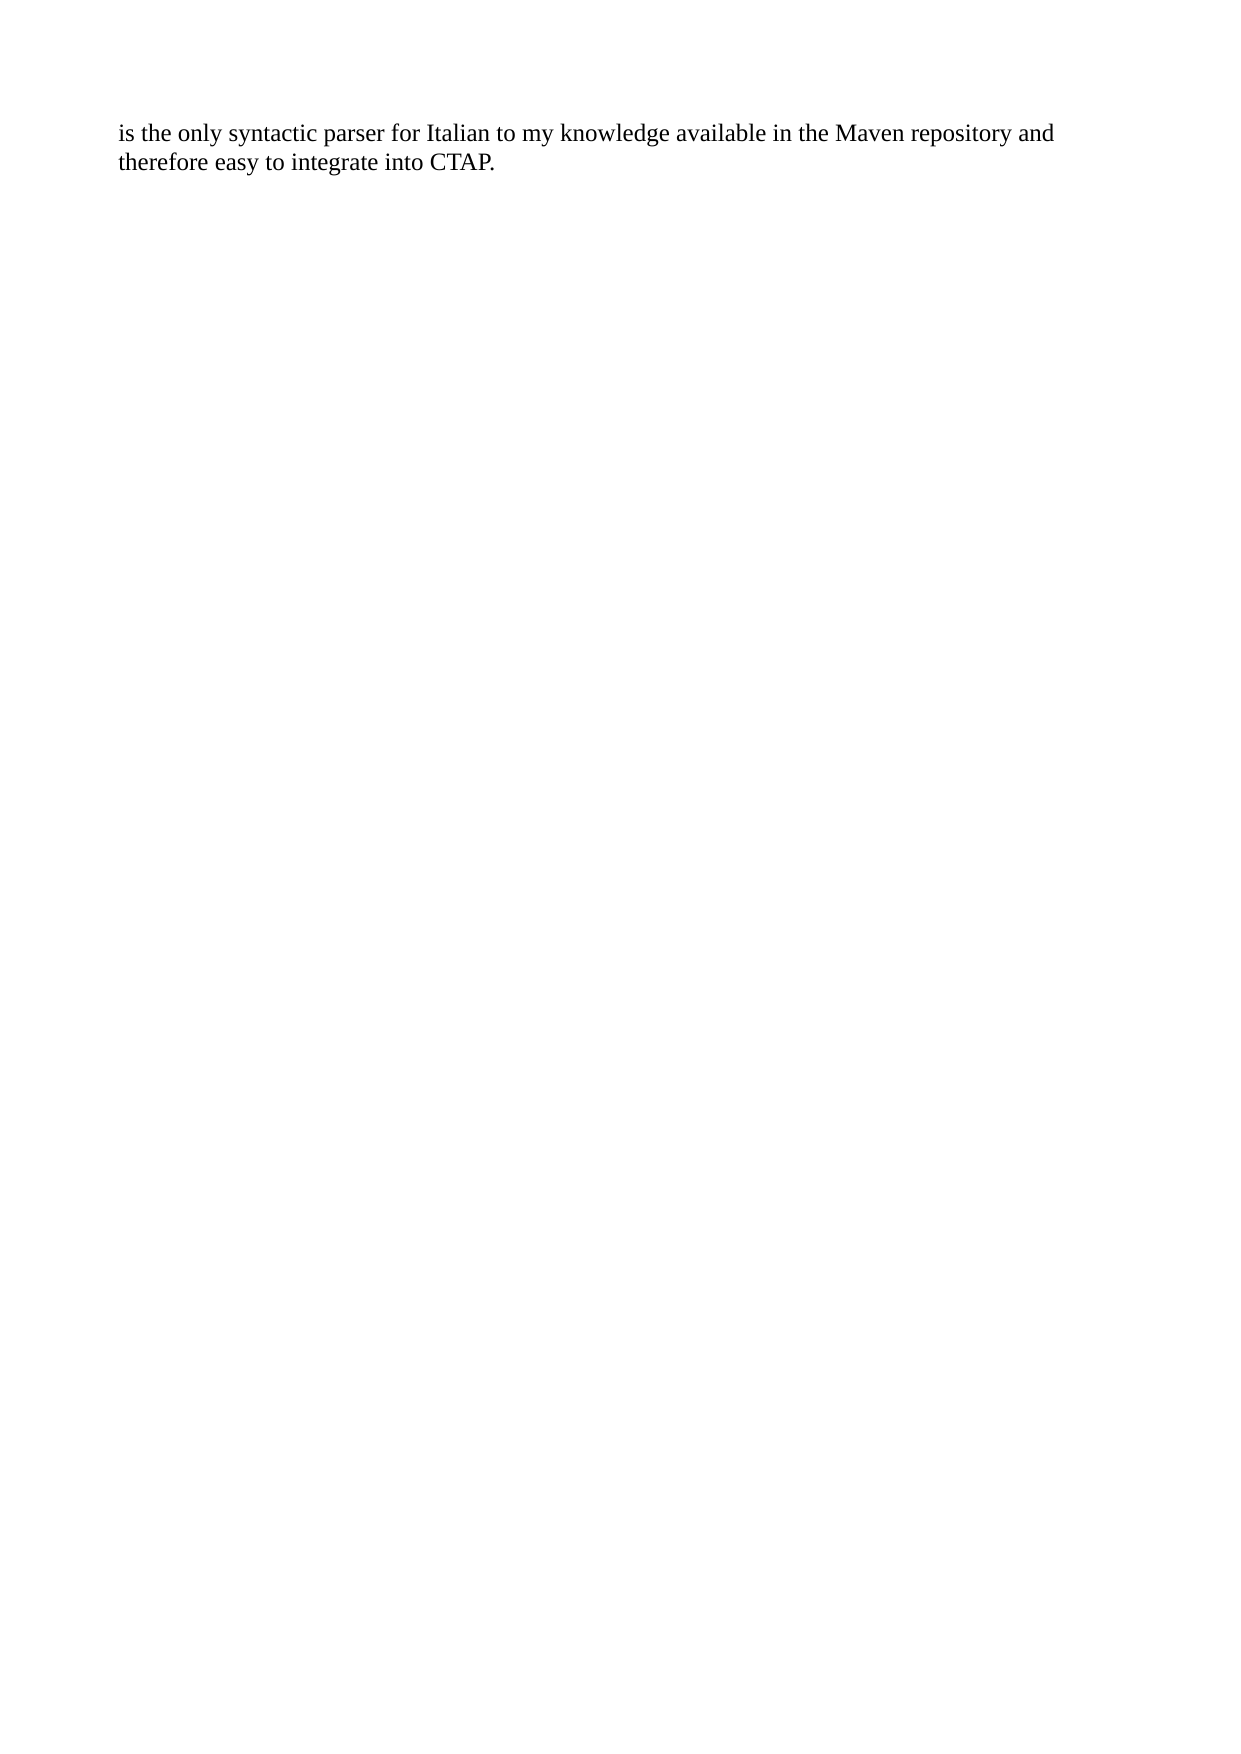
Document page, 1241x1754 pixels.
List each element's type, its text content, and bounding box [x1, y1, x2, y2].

text is the only syntactic parser for Italian to my knowledge available in the Maven repository and therefore easy to integrate into CTAP. [118, 118, 1122, 176]
